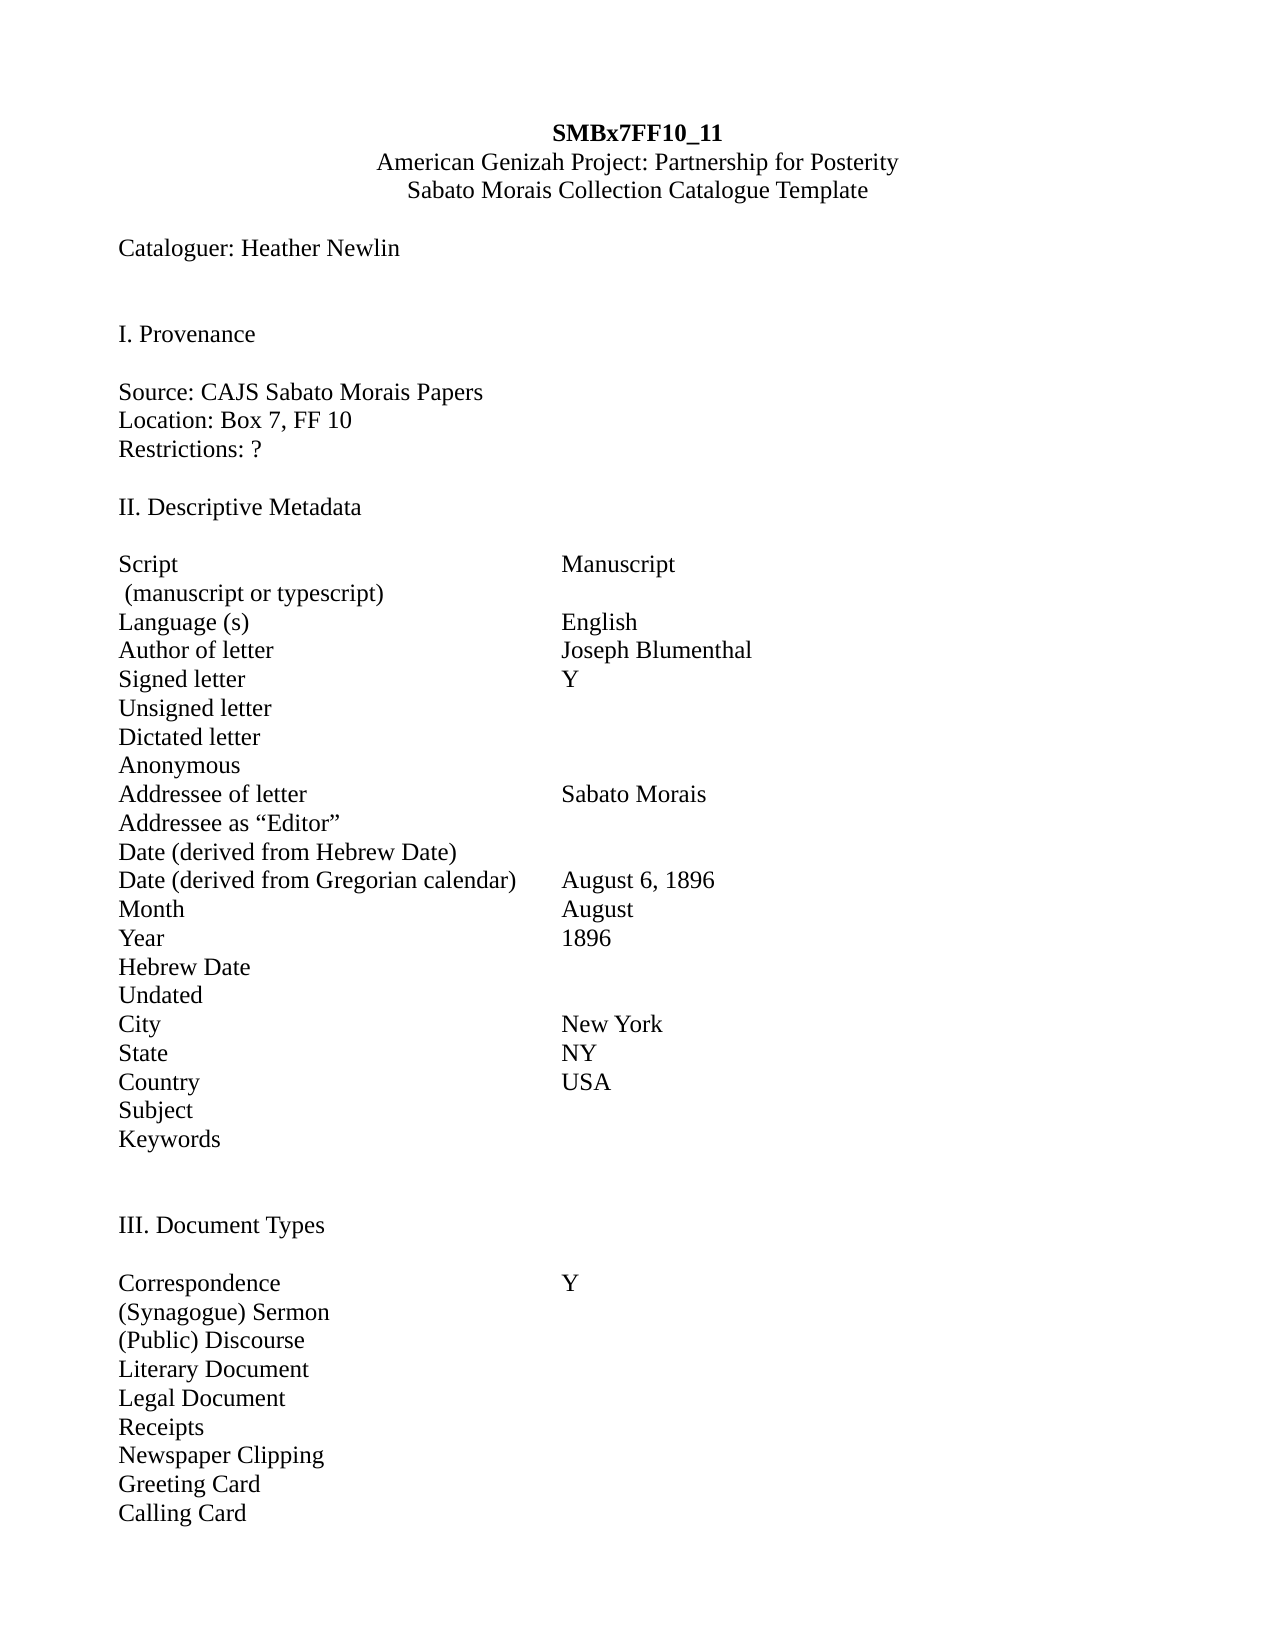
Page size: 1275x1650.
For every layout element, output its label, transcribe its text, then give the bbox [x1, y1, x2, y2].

text Greeting Card [118, 1469, 1157, 1498]
text Unsigned letter [118, 693, 1157, 722]
text Year 1896 [118, 923, 1157, 952]
text American Genizah Project: Partnership for Posterity [118, 147, 1157, 176]
text Calling Card [118, 1498, 1157, 1527]
text Sabato Morais Collection Catalogue Template [118, 176, 1157, 204]
text Date (derived from Gregorian calendar) August 6, 1896 [118, 866, 1157, 894]
text City New York [118, 1009, 1157, 1038]
text Correspondence Y [118, 1268, 1157, 1297]
text Receipts [118, 1412, 1157, 1441]
text Country USA [118, 1067, 1157, 1096]
text Date (derived from Hebrew Date) [118, 837, 1157, 866]
text Signed letter Y [118, 664, 1157, 693]
text Source: CAJS Sabato Morais Papers [118, 377, 1157, 406]
text (Synagogue) Sermon [118, 1297, 1157, 1326]
text Keywords [118, 1124, 1157, 1153]
text II. Descriptive Metadata [118, 492, 1157, 521]
text Language (s) English [118, 607, 1157, 636]
text (Public) Discourse [118, 1326, 1157, 1354]
text III. Document Types [118, 1211, 1157, 1239]
text Dictated letter [118, 722, 1157, 751]
text Anonymous [118, 751, 1157, 779]
text SMBx7FF10_11 [118, 118, 1157, 147]
text Undated [118, 981, 1157, 1009]
text I. Provenance [118, 319, 1157, 348]
text Subject [118, 1096, 1157, 1124]
text Cataloguer: Heather Newlin [118, 233, 1157, 262]
text Addressee as “Editor” [118, 808, 1157, 837]
text Location: Box 7, FF 10 [118, 406, 1157, 434]
text Addressee of letter Sabato Morais [118, 779, 1157, 808]
text State NY [118, 1038, 1157, 1067]
text Newspaper Clipping [118, 1441, 1157, 1469]
text Restrictions: ? [118, 434, 1157, 463]
text Author of letter Joseph Blumenthal [118, 636, 1157, 664]
text Month August [118, 894, 1157, 923]
text Legal Document [118, 1383, 1157, 1412]
text Script Manuscript [118, 549, 1157, 578]
text Literary Document [118, 1354, 1157, 1383]
text (manuscript or typescript) [118, 578, 1157, 607]
text Hebrew Date [118, 952, 1157, 981]
